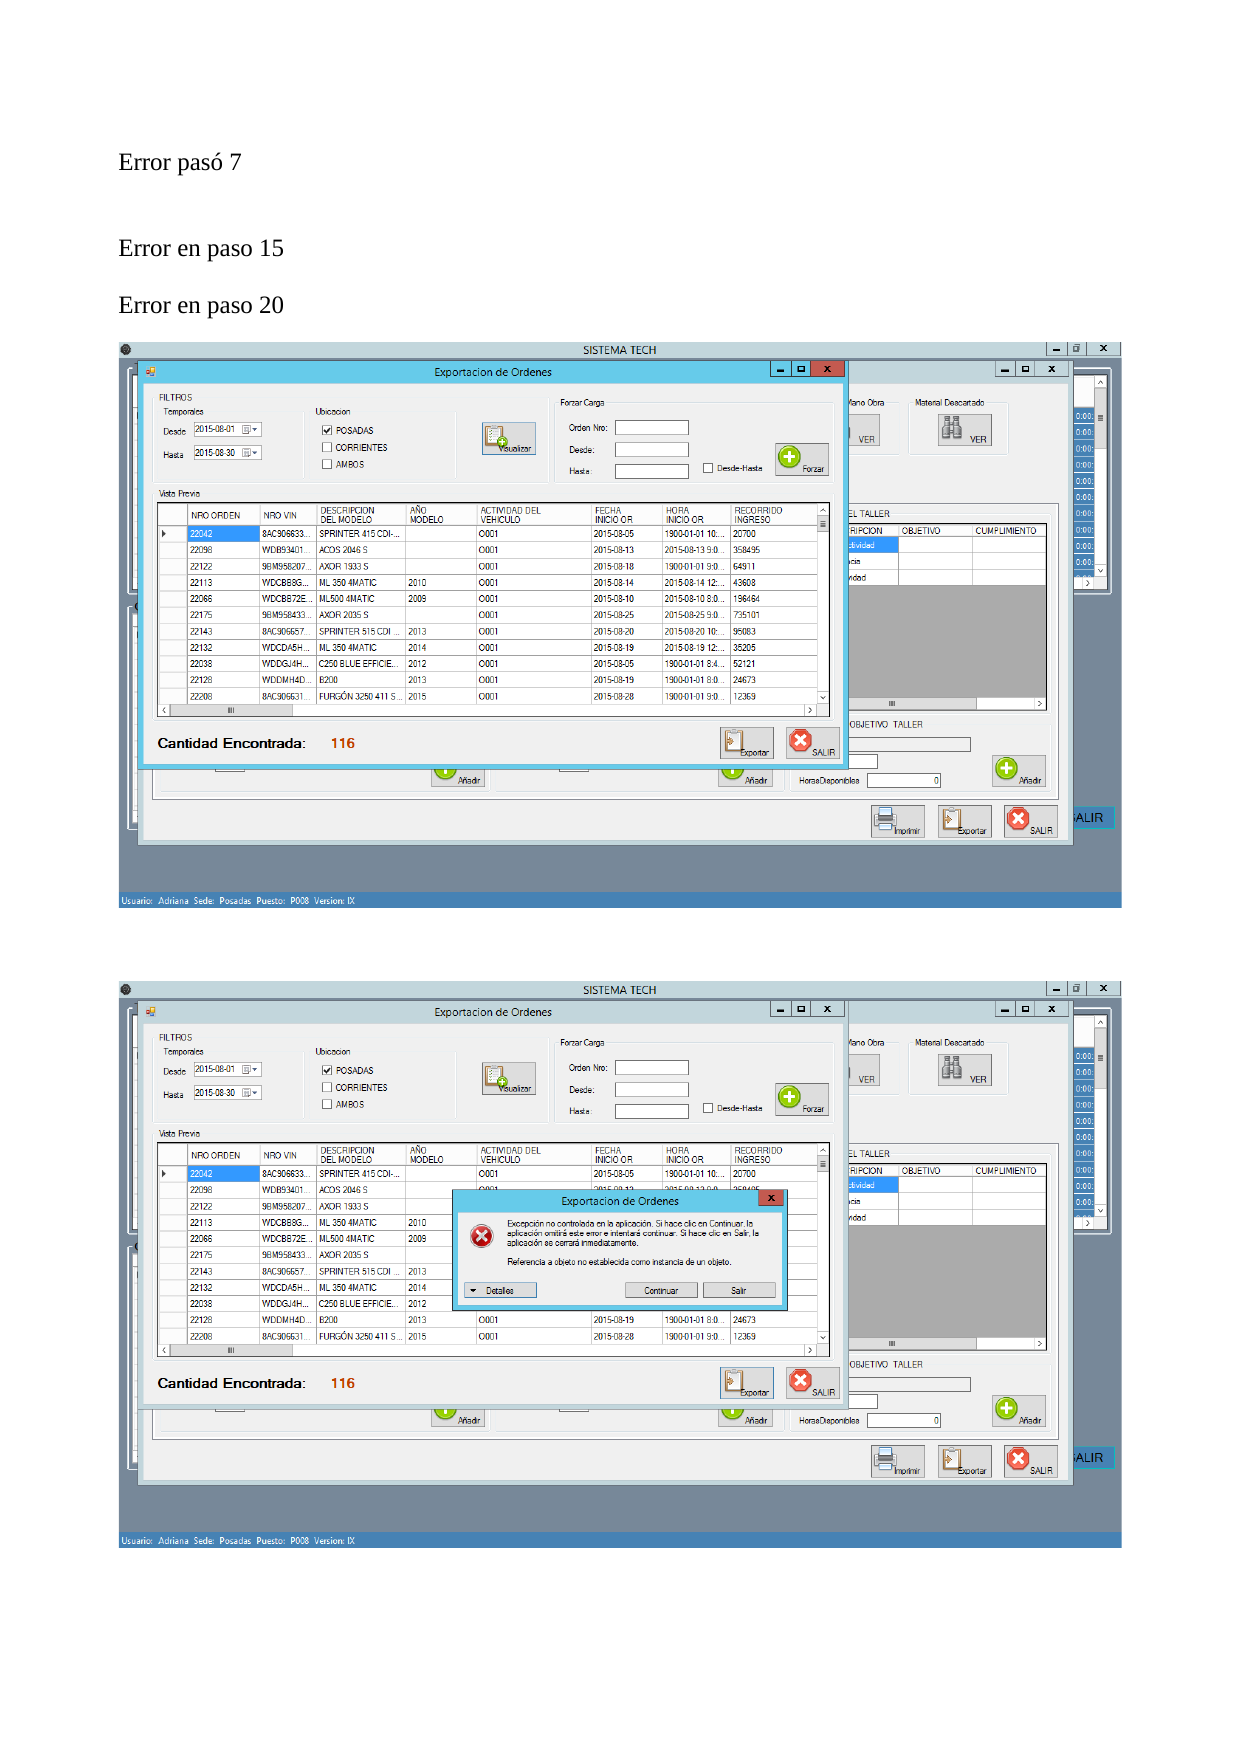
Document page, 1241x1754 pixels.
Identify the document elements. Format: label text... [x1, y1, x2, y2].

text Error en paso 20 [118, 291, 1122, 319]
text Error en paso 15 [118, 233, 1122, 262]
text Error pasó 7 [118, 147, 1122, 176]
